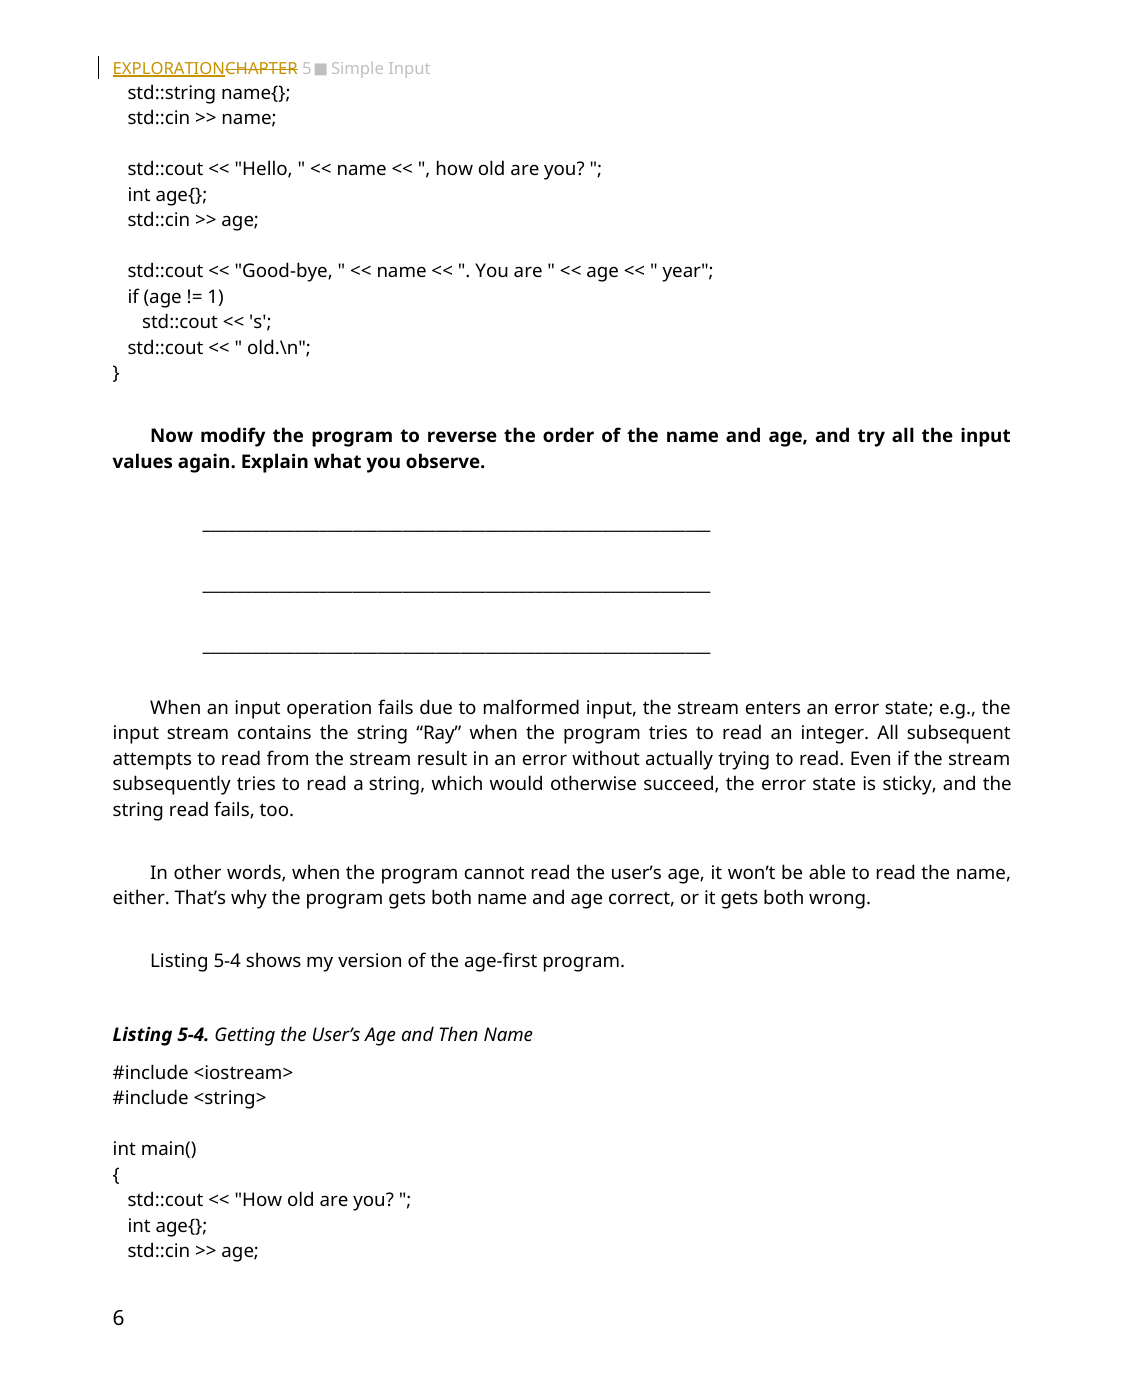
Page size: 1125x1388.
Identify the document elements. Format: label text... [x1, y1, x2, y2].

text Listing 5‑4. Getting the User’s Age and Then Name [112, 1021, 1012, 1047]
text std::cout << "Good-bye, " << name << ". You are " << age << " year"; [112, 258, 1012, 283]
text Listing 5‑4 shows my version of the age-first program. [112, 948, 1012, 973]
text if (age != 1) [112, 283, 1012, 309]
list _____________________________________________________________ [202, 509, 1012, 535]
text In other words, when the program cannot read the user’s age, it won’t be able to read the name, either. That’s why the program gets both name and age correct, or it gets both wrong. [112, 859, 1012, 910]
text std::cout << 's'; [112, 309, 1012, 334]
text int main() [112, 1136, 1012, 1161]
text std::cin >> age; [112, 207, 1012, 232]
text #include <iostream> [112, 1059, 1012, 1085]
text std::cout << "Hello, " << name << ", how old are you? "; [112, 156, 1012, 181]
list _____________________________________________________________ [202, 570, 1012, 596]
text int age{}; [112, 181, 1012, 207]
text { [112, 1161, 1012, 1187]
text int age{}; [112, 1212, 1012, 1238]
list _____________________________________________________________ [202, 631, 1012, 657]
text std::cin >> age; [112, 1238, 1012, 1263]
text std::cout << " old.\n"; [112, 334, 1012, 360]
text When an input operation fails due to malformed input, the stream enters an error state; e.g., the input stream contains the string “Ray” when the program tries to read an integer. All subsequent attempts to read from the stream result in an error without actually trying to read. Even if the stream subsequently tries to read a string, which would otherwise succeed, the error state is sticky, and the string read fails, too. [112, 694, 1012, 822]
text } [112, 360, 1012, 385]
text std::cin >> name; [112, 104, 1012, 130]
text std::cout << "How old are you? "; [112, 1187, 1012, 1212]
text #include <string> [112, 1085, 1012, 1110]
text std::string name{}; [112, 79, 1012, 104]
text Now modify the program to reverse the order of the name and age, and try all the input values again. Explain what you observe. [112, 423, 1012, 474]
